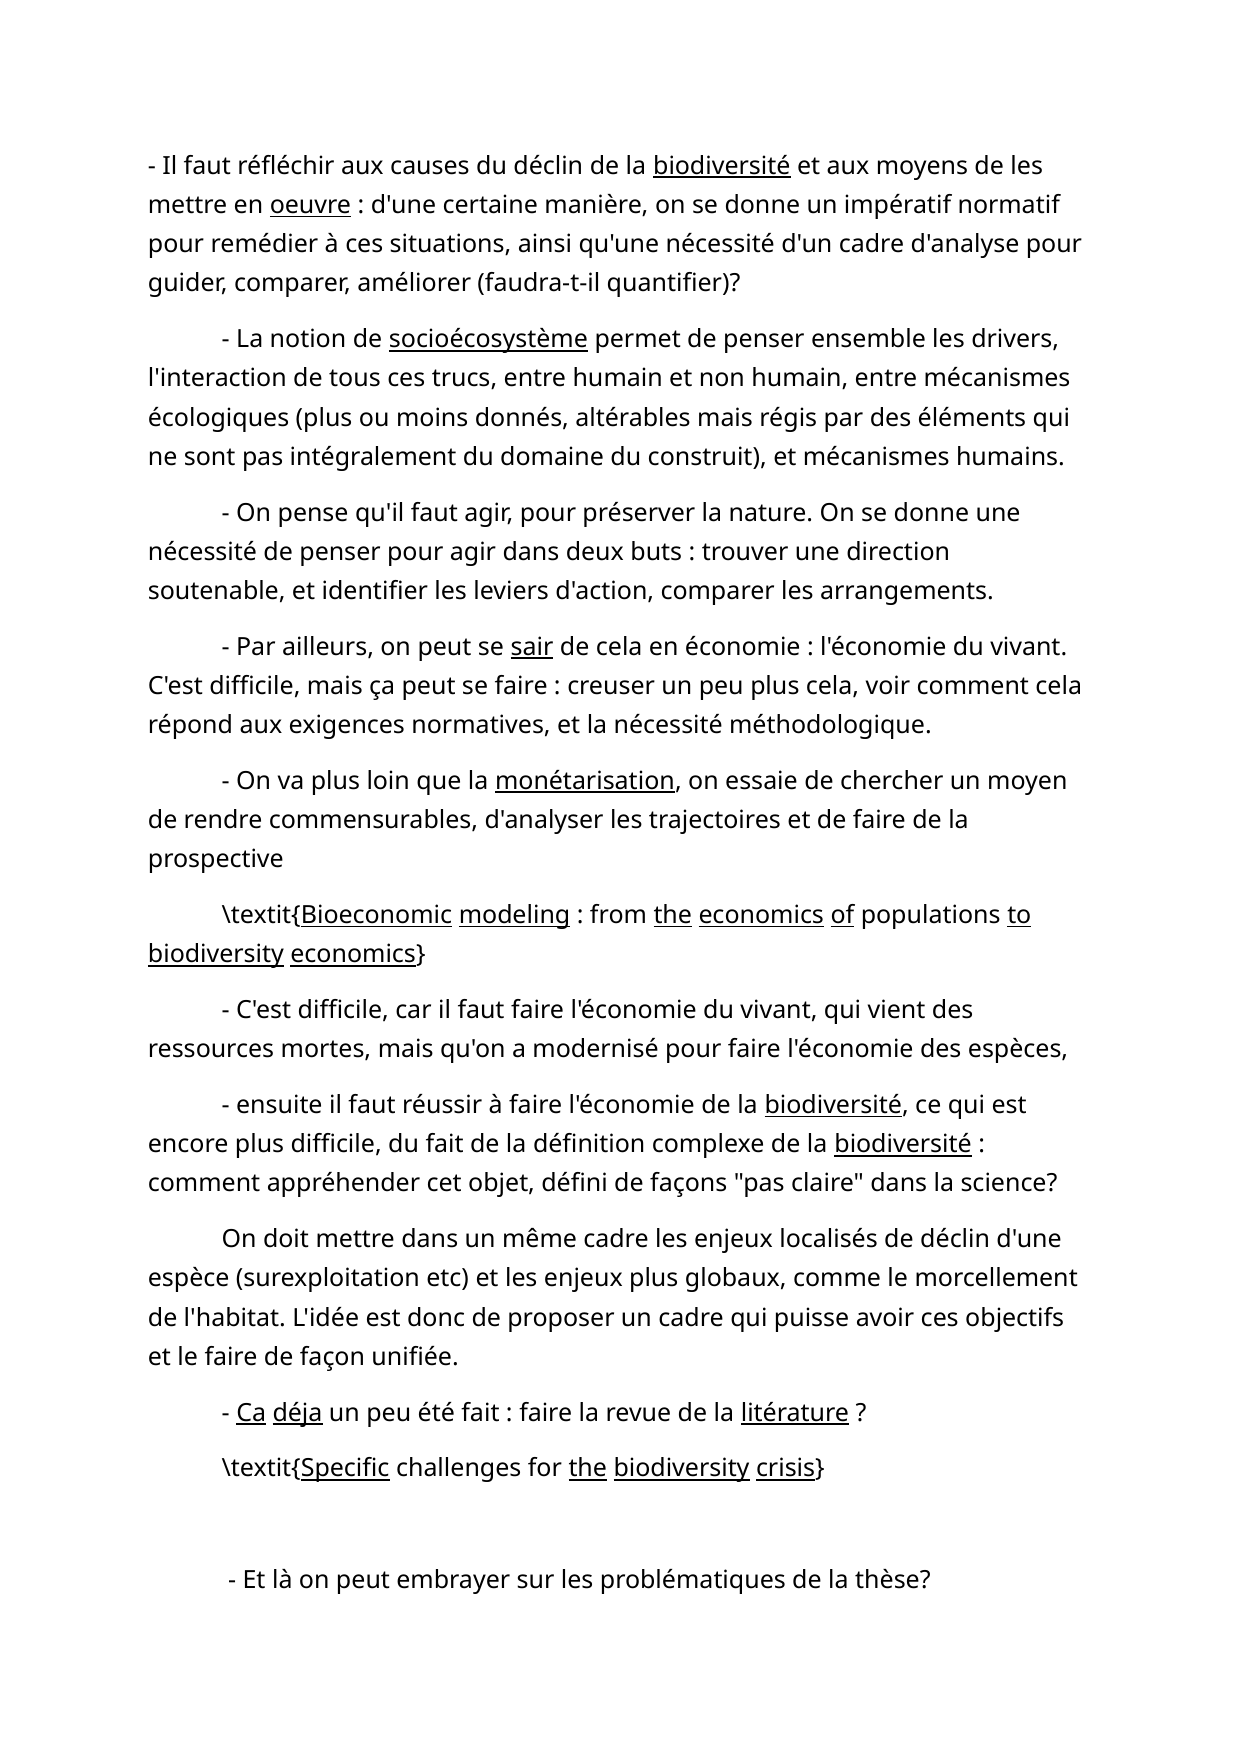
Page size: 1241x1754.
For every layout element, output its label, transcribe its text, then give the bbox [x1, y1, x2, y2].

text - La notion de socioécosystème permet de penser ensemble les drivers, l'interaction de tous ces trucs, entre humain et non humain, entre mécanismes écologiques (plus ou moins donnés, altérables mais régis par des éléments qui ne sont pas intégralement du domaine du construit), et mécanismes humains. [148, 321, 1093, 472]
text On doit mettre dans un même cadre les enjeux localisés de déclin d'une espèce (surexploitation etc) et les enjeux plus globaux, comme le morcellement de l'habitat. L'idée est donc de proposer un cadre qui puisse avoir ces objectifs et le faire de façon unifiée. [148, 1221, 1093, 1372]
text - Ca déja un peu été fait : faire la revue de la litérature ? [148, 1394, 1093, 1428]
text - C'est difficile, car il faut faire l'économie du vivant, qui vient des ressources mortes, mais qu'on a modernisé pour faire l'économie des espèces, [148, 992, 1093, 1065]
text - On va plus loin que la monétarisation, on essaie de chercher un moyen de rendre commensurables, d'analyser les trajectoires et de faire de la prospective [148, 763, 1093, 875]
text \textit{Specific challenges for the biodiversity crisis} [148, 1450, 1093, 1484]
text - ensuite il faut réussir à faire l'économie de la biodiversité, ce qui est encore plus difficile, du fait de la définition complexe de la biodiversité : comment appréhender cet objet, défini de façons "pas claire" dans la science? [148, 1087, 1093, 1199]
text - On pense qu'il faut agir, pour préserver la nature. On se donne une nécessité de penser pour agir dans deux buts : trouver une direction soutenable, et identifier les leviers d'action, comparer les arrangements. [148, 494, 1093, 607]
text \textit{Bioeconomic modeling : from the economics of populations to biodiversity economics} [148, 897, 1093, 970]
text - Par ailleurs, on peut se sair de cela en économie : l'économie du vivant. C'est difficile, mais ça peut se faire : creuser un peu plus cela, voir comment cela répond aux exigences normatives, et la nécessité méthodologique. [148, 628, 1093, 741]
text - Et là on peut embrayer sur les problématiques de la thèse? [148, 1562, 1093, 1596]
text - Il faut réfléchir aux causes du déclin de la biodiversité et aux moyens de les mettre en oeuvre : d'une certaine manière, on se donne un impératif normatif pour remédier à ces situations, ainsi qu'une nécessité d'un cadre d'analyse pour guider, comparer, améliorer (faudra-t-il quantifier)? [148, 148, 1093, 299]
